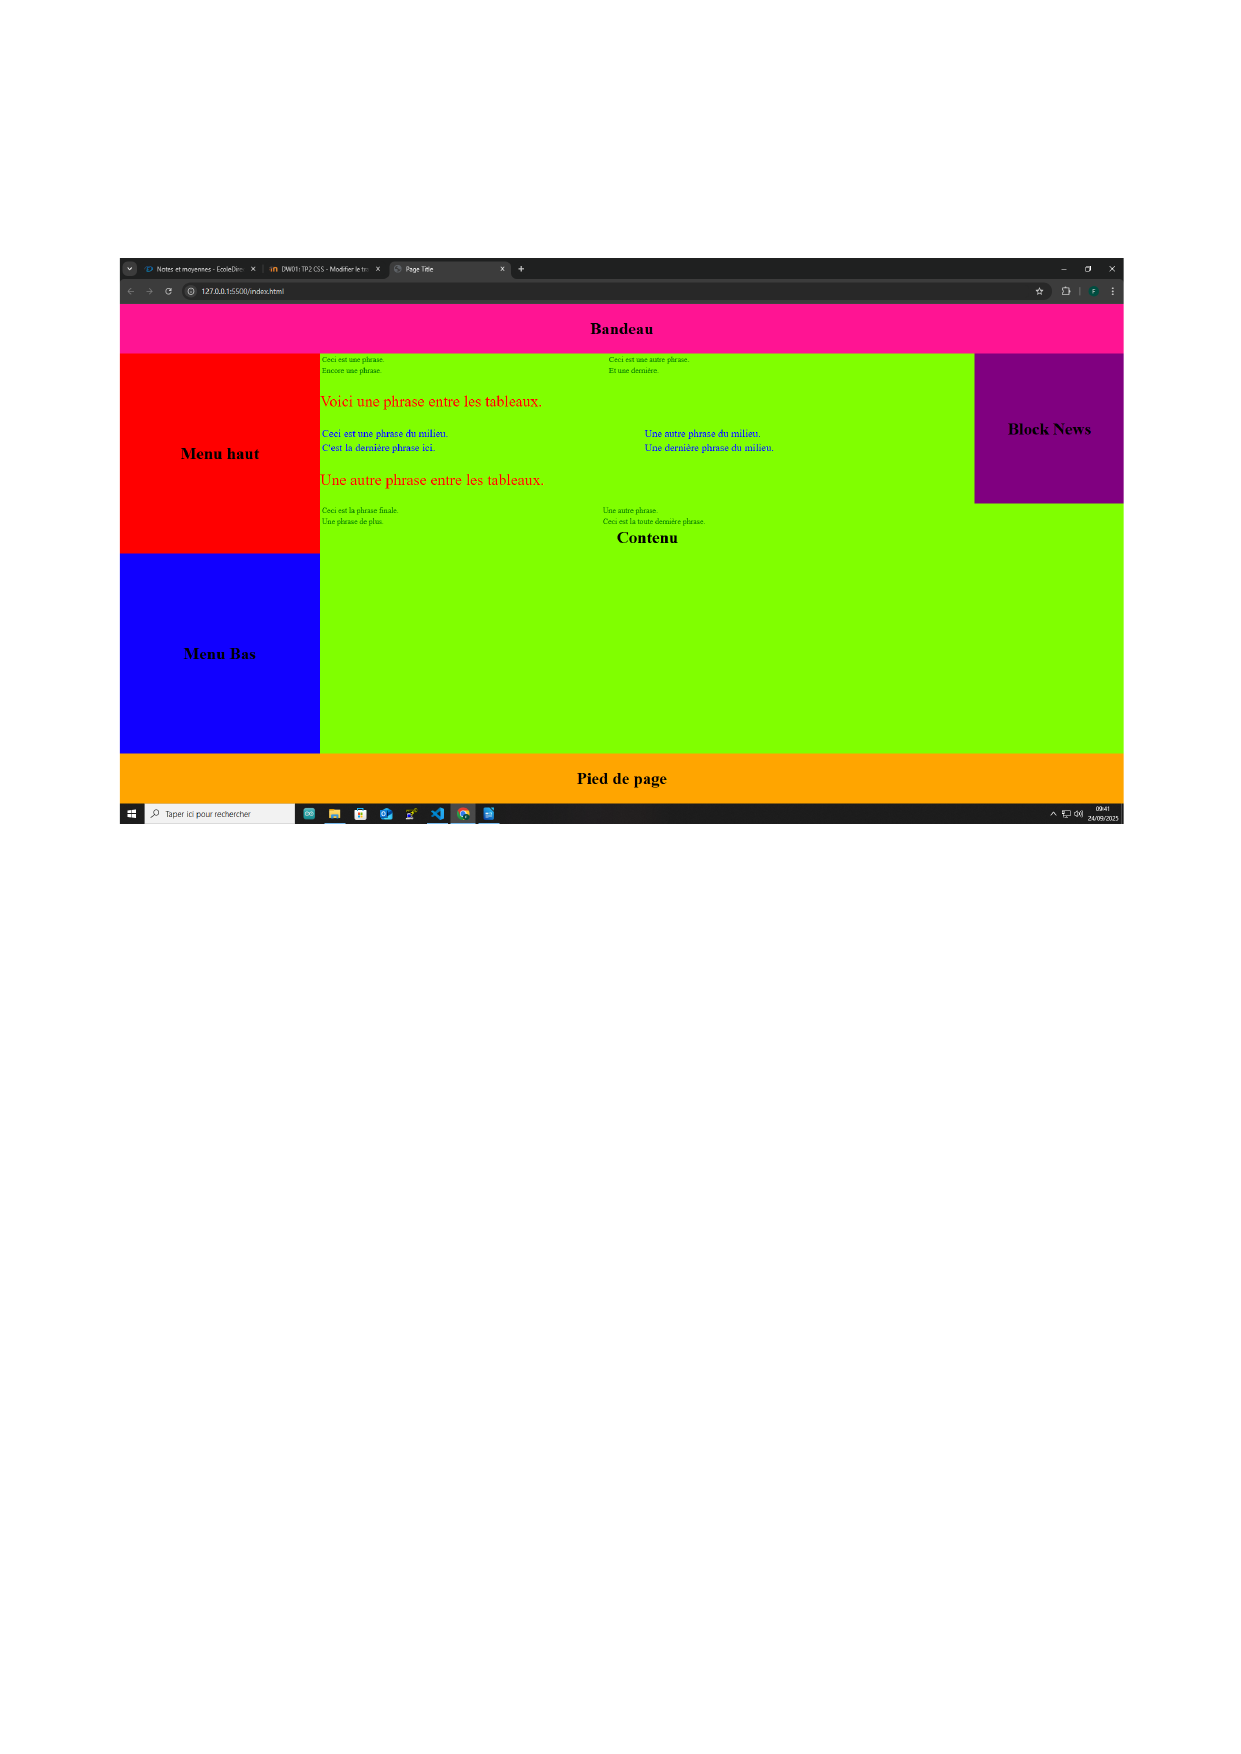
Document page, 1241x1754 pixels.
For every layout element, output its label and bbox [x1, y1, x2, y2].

picture [119, 258, 1124, 824]
